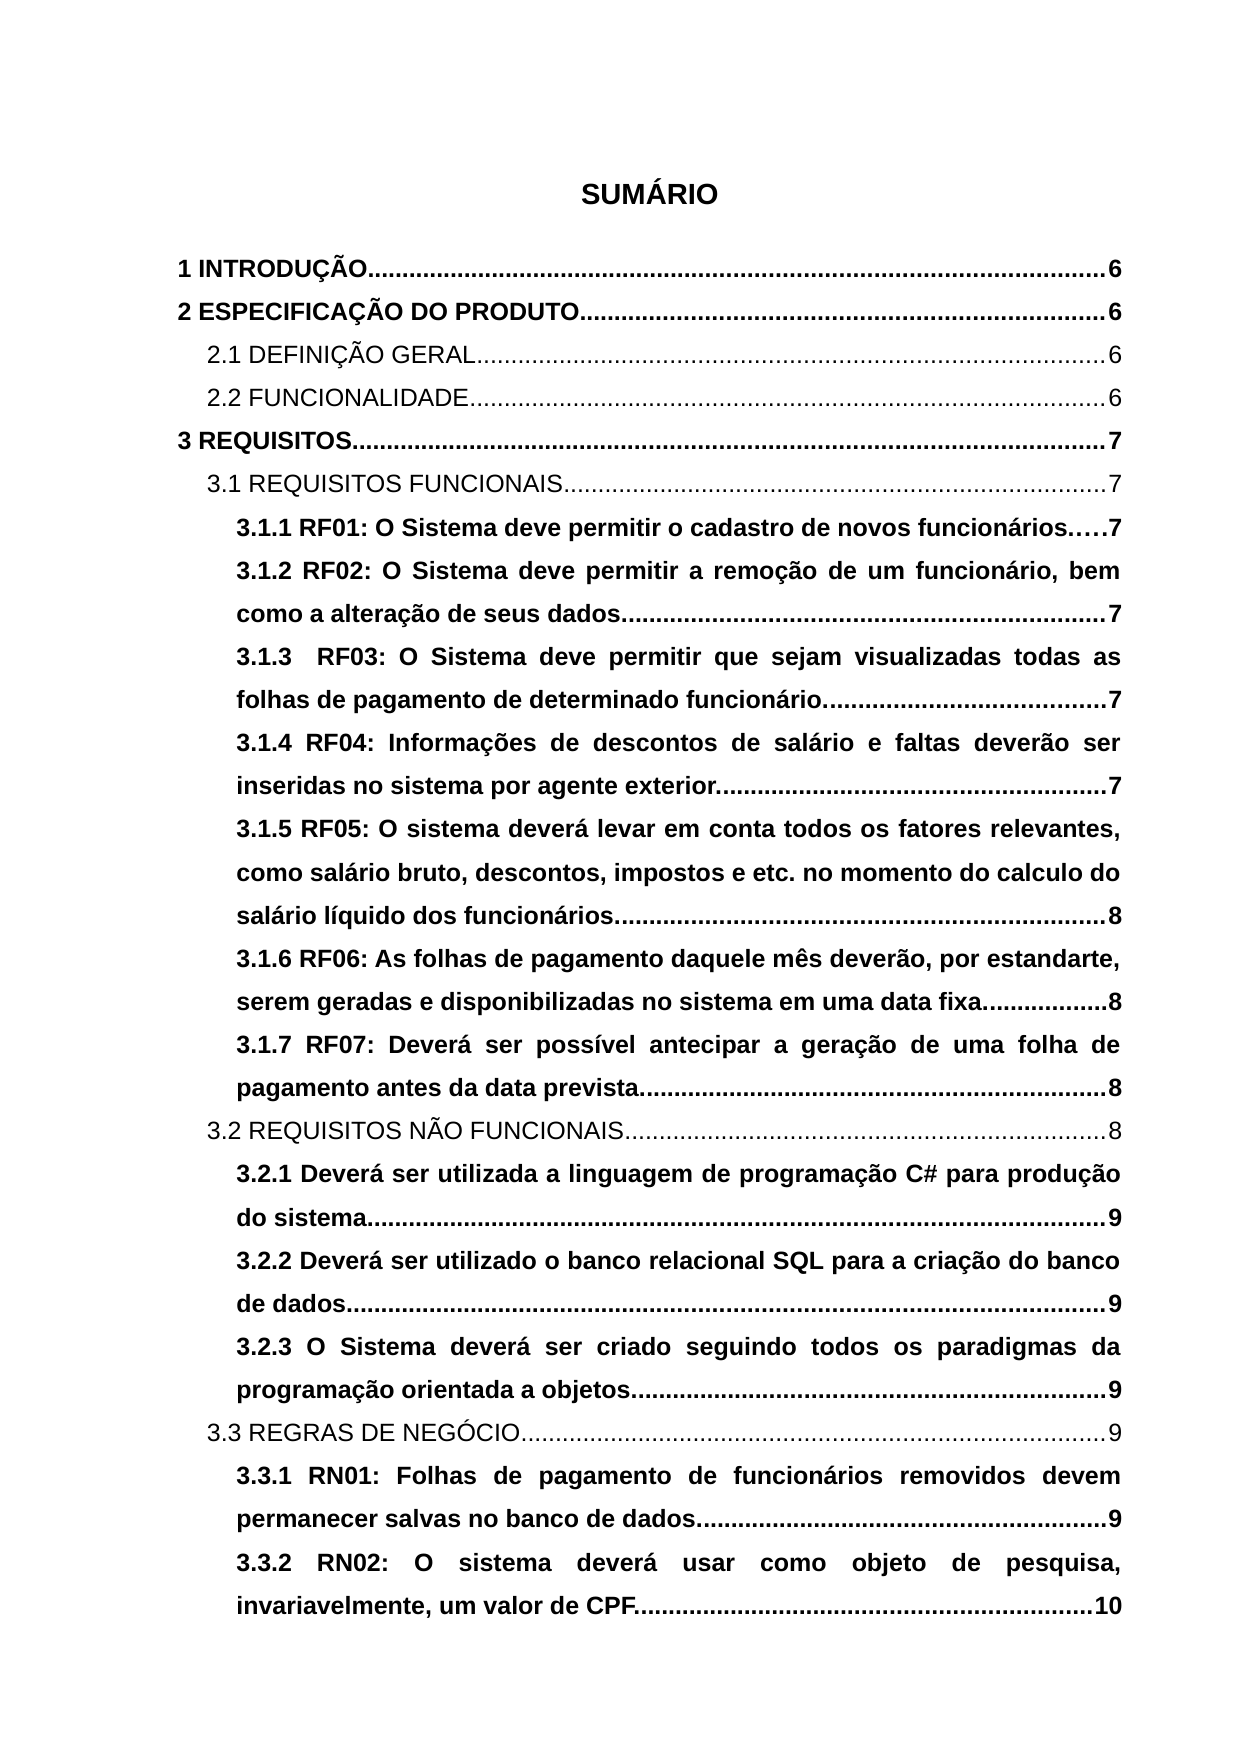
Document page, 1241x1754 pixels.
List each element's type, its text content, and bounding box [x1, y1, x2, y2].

text 3.3 Regras de negócio 9 [207, 1418, 1122, 1447]
text 3.2.3 O Sistema deverá ser criado seguindo todos os paradigmas da programação orientada a objetos. 9 [236, 1332, 1122, 1404]
text 3.2.2 Deverá ser utilizado o banco relacional SQL para a criação do banco de dados. 9 [236, 1246, 1122, 1318]
text 3.1 Requisitos funcionais 7 [207, 469, 1122, 498]
text 2 Especificação do produto 6 [177, 297, 1122, 326]
text 3.1.5 RF05: O sistema deverá levar em conta todos os fatores relevantes, como salário bruto, descontos, impostos e etc. no momento do calculo do salário líquido dos funcionários. 8 [236, 814, 1122, 929]
text 1 INTRODUÇÃO 6 [177, 254, 1122, 283]
text 3.3.1 RN01: Folhas de pagamento de funcionários removidos devem permanecer salvas no banco de dados. 9 [236, 1461, 1122, 1533]
text 3.1.3 RF03: O Sistema deve permitir que sejam visualizadas todas as folhas de pagamento de determinado funcionário. 7 [236, 642, 1122, 714]
text 3.2 Requisitos não funcionais 8 [207, 1116, 1122, 1145]
text 3.2.1 Deverá ser utilizada a linguagem de programação C# para produção do sistema. 9 [236, 1159, 1122, 1231]
text 3.1.7 RF07: Deverá ser possível antecipar a geração de uma folha de pagamento antes da data prevista. 8 [236, 1030, 1122, 1102]
text 3.1.4 RF04: Informações de descontos de salário e faltas deverão ser inseridas no sistema por agente exterior. 7 [236, 728, 1122, 800]
text 3.1.2 RF02: O Sistema deve permitir a remoção de um funcionário, bem como a alteração de seus dados. 7 [236, 556, 1122, 628]
list SUMÁRIO [177, 177, 1122, 211]
text 3 requisitos 7 [177, 426, 1122, 455]
text 3.1.1 RF01: O Sistema deve permitir o cadastro de novos funcionários. 7 [236, 513, 1122, 541]
text 3.1.6 RF06: As folhas de pagamento daquele mês deverão, por estandarte, serem geradas e disponibilizadas no sistema em uma data fixa. 8 [236, 944, 1122, 1016]
text 2.1 DEFINIÇÃO GERAL 6 [207, 340, 1122, 369]
text 2.2 FUNCIONALIDADE 6 [207, 383, 1122, 412]
text 3.3.2 RN02: O sistema deverá usar como objeto de pesquisa, invariavelmente, um valor de CPF. 10 [236, 1548, 1122, 1619]
